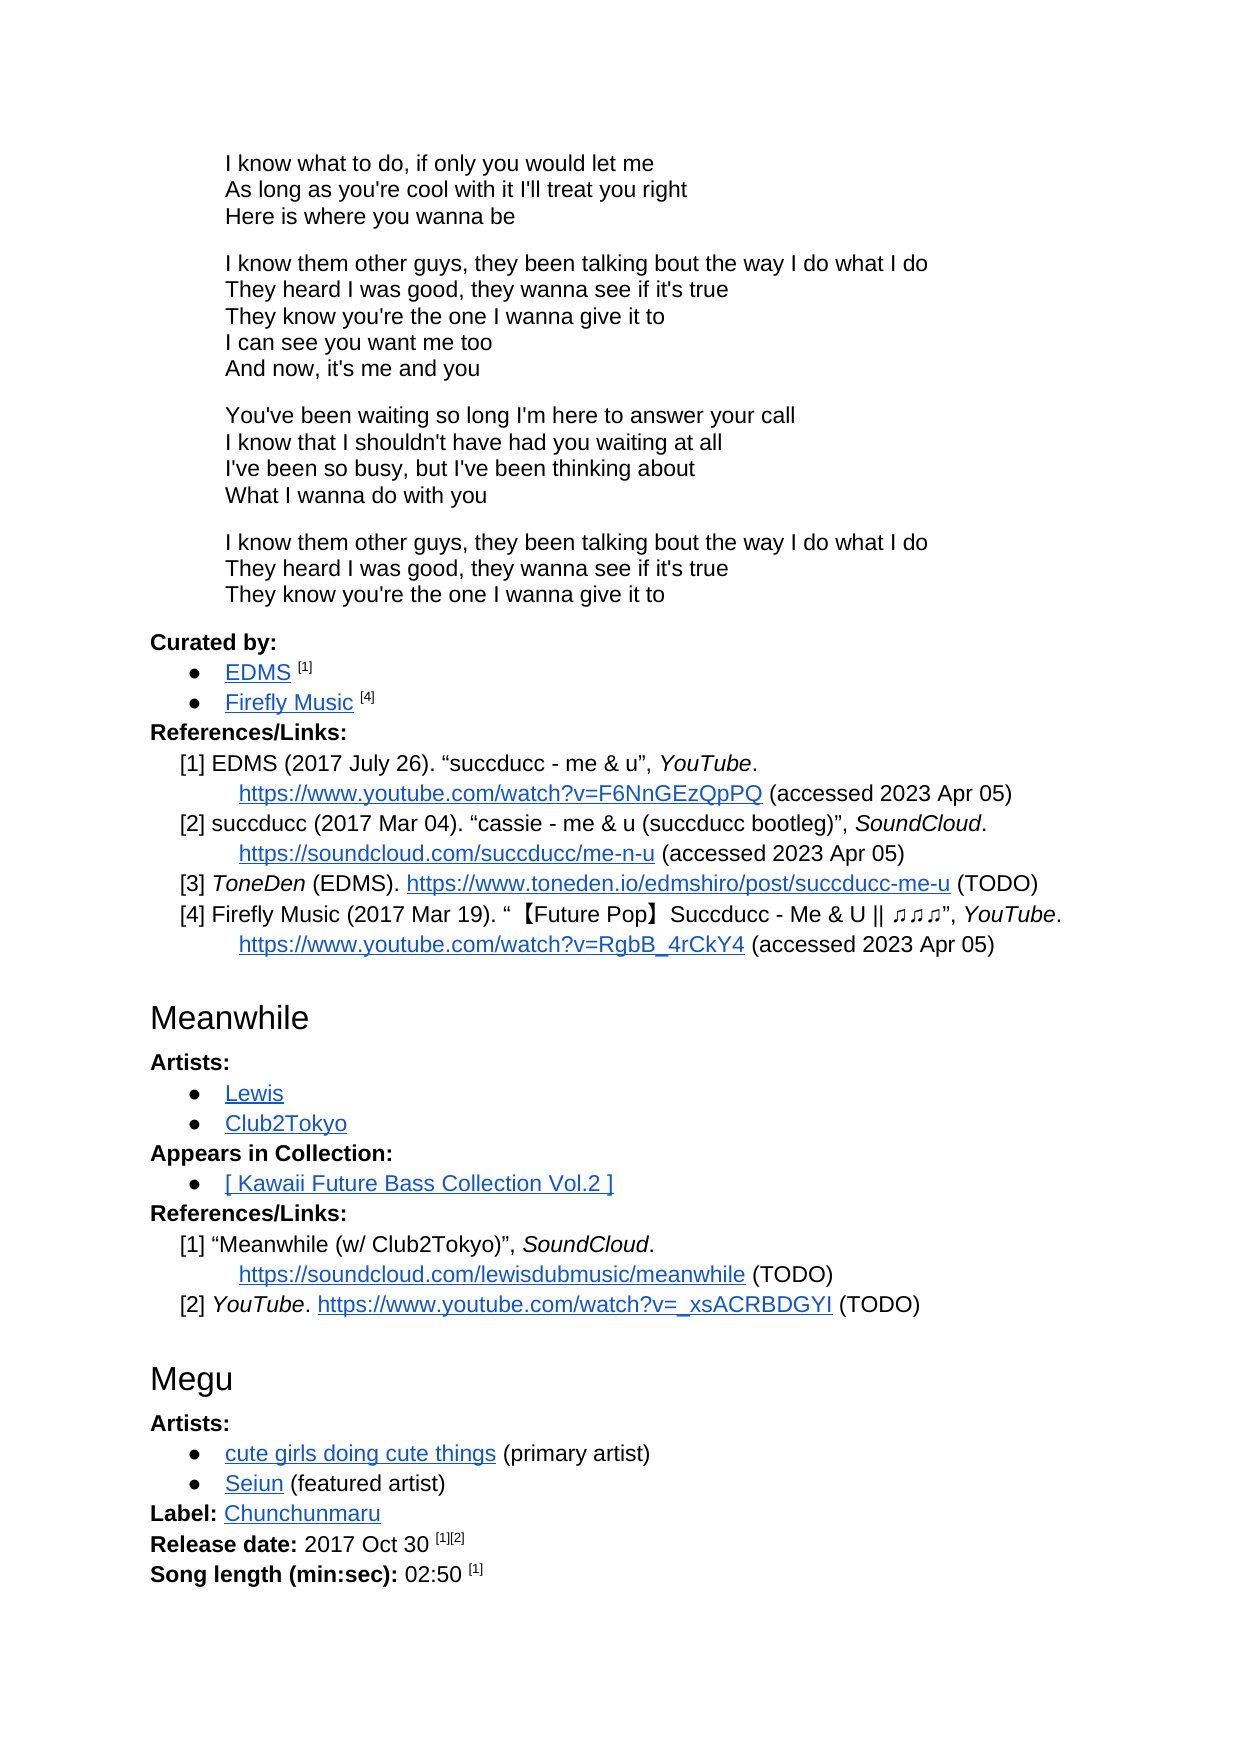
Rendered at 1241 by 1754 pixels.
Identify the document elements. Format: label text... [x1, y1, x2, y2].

text References/Links: [150, 1200, 1090, 1227]
text References/Links: [150, 719, 1090, 746]
text [1] “Meanwhile (w/ Club2Tokyo)”, SoundCloud. https://soundcloud.com/lewisdubmusic/meanwhile (TODO) [179, 1231, 1090, 1287]
text [2] YouTube. https://www.youtube.com/watch?v=_xsACRBDGYI (TODO) [179, 1291, 1090, 1317]
list [ Kawaii Future Bass Collection Vol.2 ] [187, 1170, 1090, 1197]
text Artists: [150, 1049, 1090, 1076]
text [4] Firefly Music (2017 Mar 19). “【Future Pop】Succducc - Me & U || ♫♫♫”, YouTube. https://www.youtube.com/watch?v=RgbB_4rCkY4 (accessed 2023 Apr 05) [179, 901, 1090, 957]
text [2] succducc (2017 Mar 04). “cassie - me & u (succducc bootleg)”, SoundCloud. https://soundcloud.com/succducc/me-n-u (accessed 2023 Apr 05) [179, 810, 1090, 866]
text Curated by: [150, 629, 1090, 655]
text [1] EDMS (2017 July 26). “succducc - me & u”, YouTube. https://www.youtube.com/watch?v=F6NnGEzQpPQ (accessed 2023 Apr 05) [179, 749, 1090, 806]
text I know them other guys, they been talking bout the way I do what I do They heard I was good, they wanna see if it's true They know you're the one I wanna give it to [225, 529, 1090, 608]
list Club2Tokyo [187, 1110, 1090, 1136]
subtitle Meanwhile [150, 998, 1090, 1037]
text Artists: [150, 1410, 1090, 1436]
list Lewis [187, 1079, 1090, 1106]
text Label: Chunchunmaru [150, 1500, 1090, 1527]
text Release date: 2017 Oct 30 [1][2] [150, 1531, 1090, 1557]
list Firefly Music [4] [187, 689, 1090, 715]
list EDMS [1] [187, 659, 1090, 685]
text I know what to do, if only you would let me As long as you're cool with it I'll treat you right Here is where you wanna be [225, 150, 1090, 229]
text You've been waiting so long I'm here to answer your call I know that I shouldn't have had you waiting at all I've been so busy, but I've been thinking about What I wanna do with you [225, 402, 1090, 508]
list cute girls doing cute things (primary artist) [187, 1440, 1090, 1466]
text I know them other guys, they been talking bout the way I do what I do They heard I was good, they wanna see if it's true They know you're the one I wanna give it to I can see you want me too And now, it's me and you [225, 250, 1090, 382]
list Seiun (featured artist) [187, 1470, 1090, 1496]
text Appears in Collection: [150, 1140, 1090, 1166]
text [3] ToneDen (EDMS). https://www.toneden.io/edmshiro/post/succducc-me-u (TODO) [179, 870, 1090, 897]
text Song length (min:sec): 02:50 [1] [150, 1561, 1090, 1587]
subtitle Megu [150, 1359, 1090, 1397]
